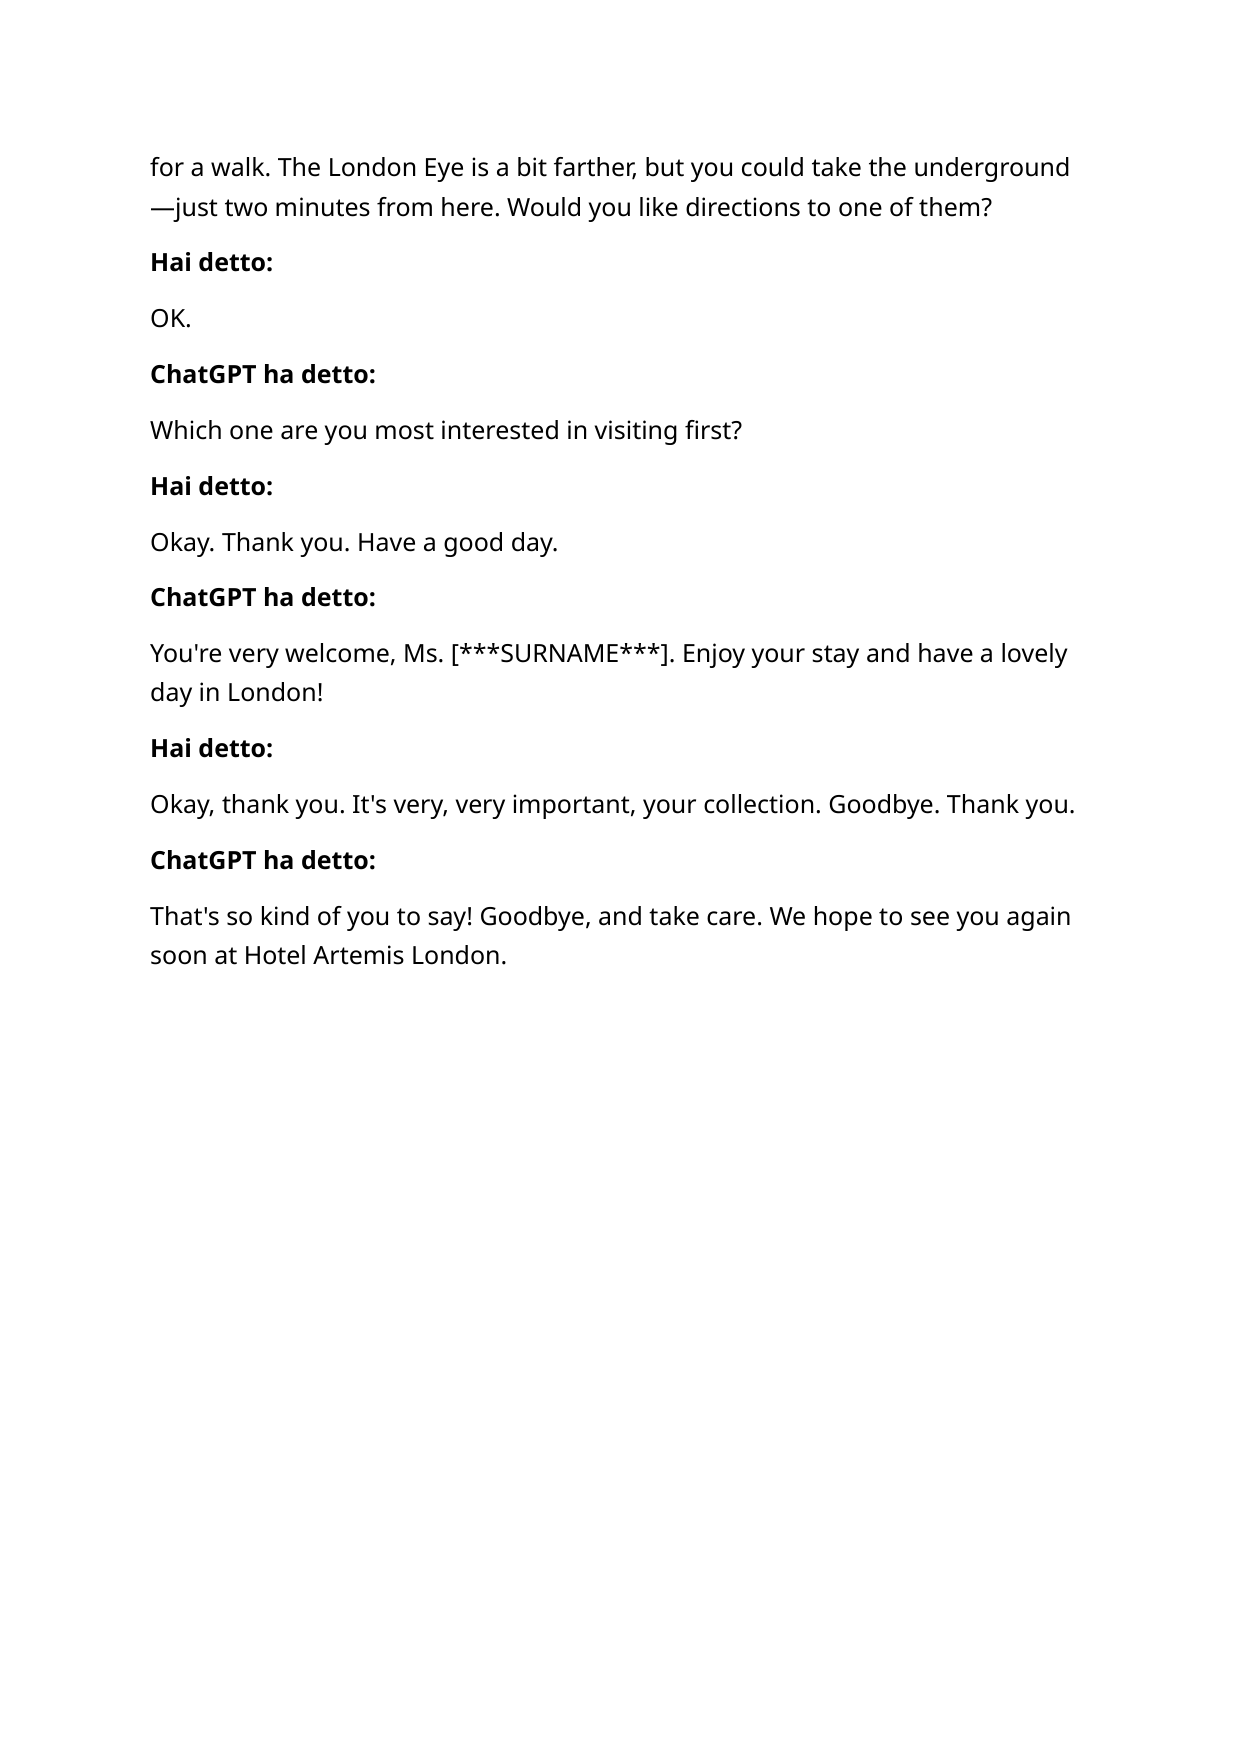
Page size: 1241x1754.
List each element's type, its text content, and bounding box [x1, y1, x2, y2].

text for a walk. The London Eye is a bit farther, but you could take the underground—just two minutes from here. Would you like directions to one of them? [150, 150, 1090, 223]
text Okay, thank you. It's very, very important, your collection. Goodbye. Thank you. [150, 787, 1090, 821]
text ChatGPT ha detto: [150, 842, 1090, 877]
text Which one are you most interested in visiting first? [150, 412, 1090, 447]
text That's so kind of you to say! Goodbye, and take care. We hope to see you again soon at Hotel Artemis London. [150, 898, 1090, 972]
text ChatGPT ha detto: [150, 357, 1090, 391]
text You're very welcome, Ms. [***SURNAME***]. Enjoy your stay and have a lovely day in London! [150, 636, 1090, 709]
text ChatGPT ha detto: [150, 580, 1090, 614]
text Hai detto: [150, 731, 1090, 765]
text Hai detto: [150, 245, 1090, 279]
text OK. [150, 301, 1090, 335]
text Okay. Thank you. Have a good day. [150, 524, 1090, 558]
text Hai detto: [150, 468, 1090, 502]
